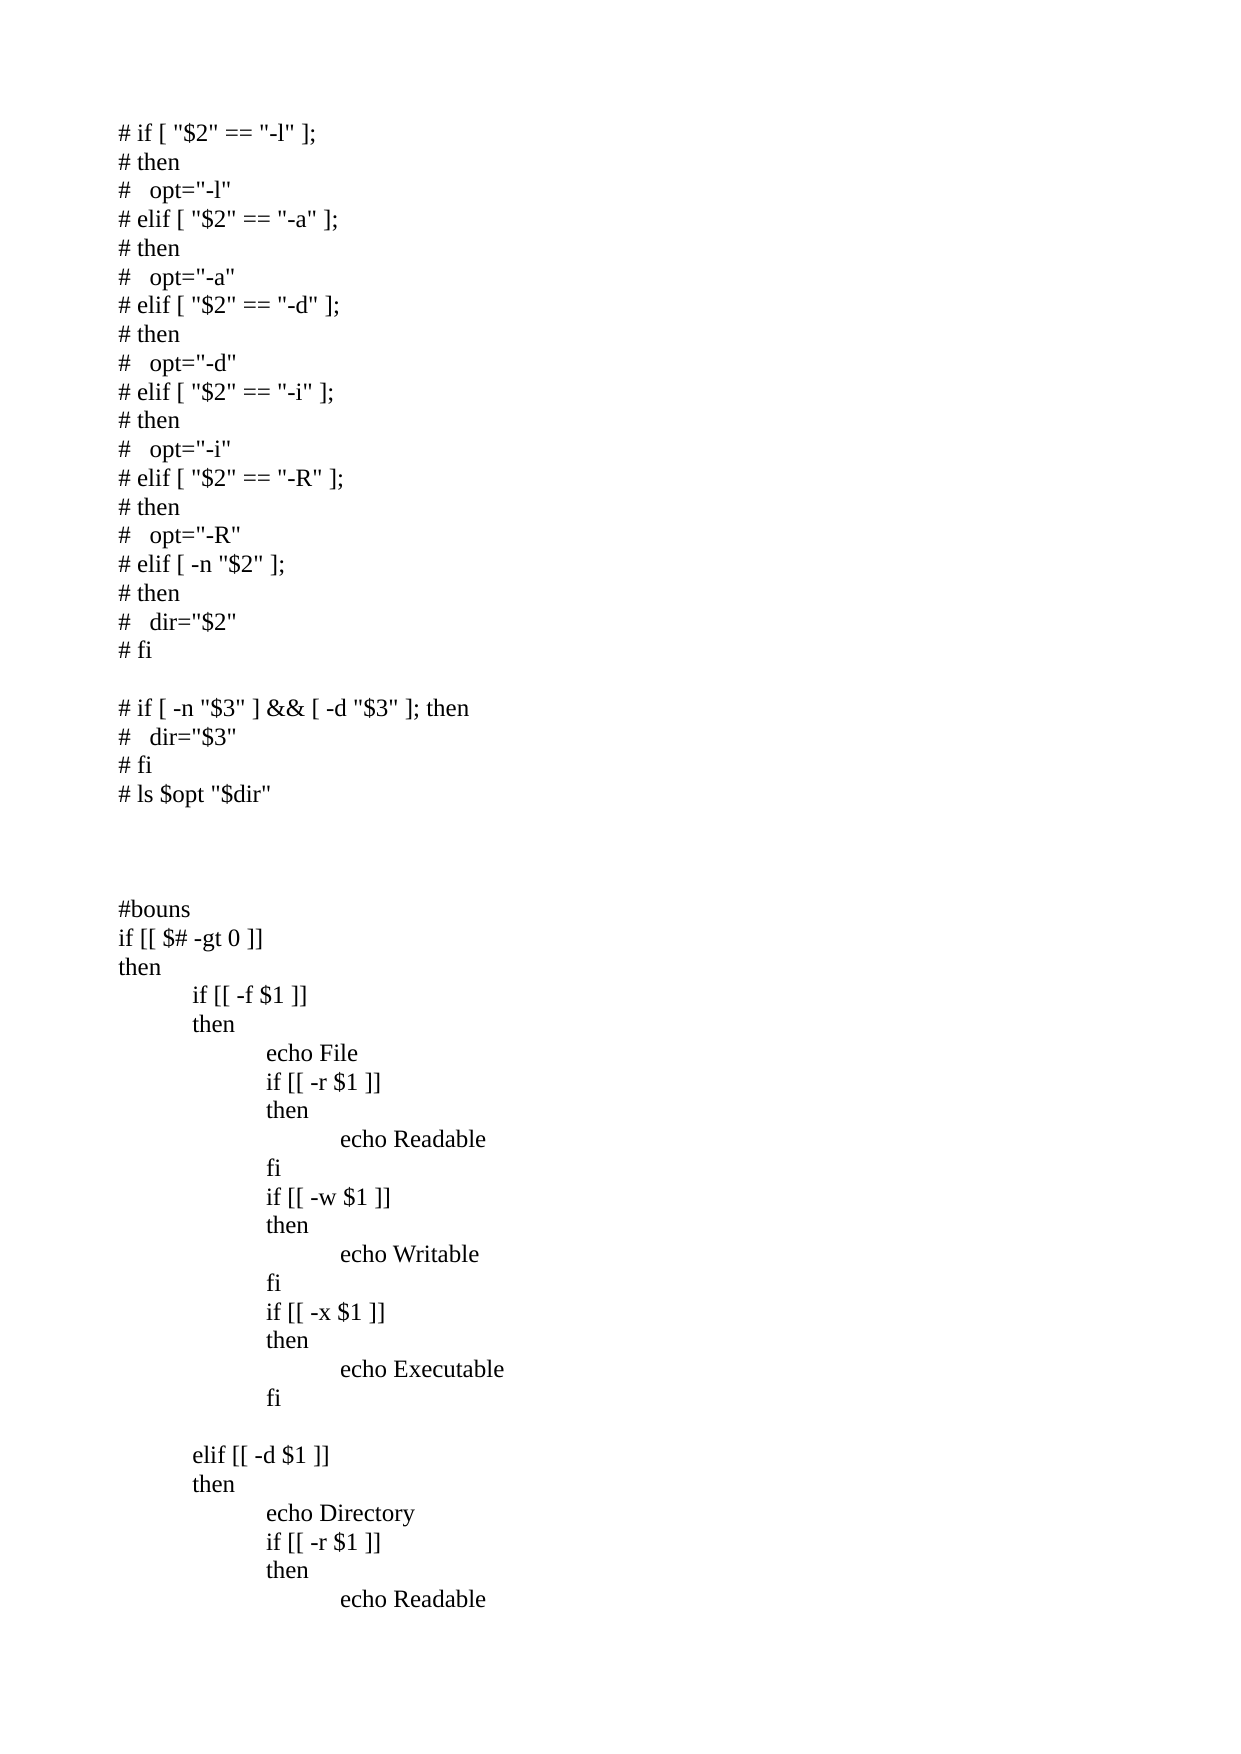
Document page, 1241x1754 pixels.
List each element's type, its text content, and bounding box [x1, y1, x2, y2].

text # if [ "$2" == "-l" ]; [118, 118, 1122, 147]
text # elif [ -n "$2" ]; [118, 549, 1122, 578]
text if [[ -x $1 ]] [118, 1297, 1122, 1326]
text # if [ -n "$3" ] && [ -d "$3" ]; then [118, 693, 1122, 722]
text then [118, 1469, 1122, 1498]
text echo Directory [118, 1498, 1122, 1527]
text if [[ -r $1 ]] [118, 1527, 1122, 1556]
text then [118, 1211, 1122, 1239]
text then [118, 952, 1122, 981]
text # dir="$2" [118, 607, 1122, 636]
text # opt="-i" [118, 434, 1122, 463]
text #bouns [118, 894, 1122, 923]
text # dir="$3" [118, 722, 1122, 751]
text fi [118, 1268, 1122, 1297]
text # elif [ "$2" == "-i" ]; [118, 377, 1122, 406]
text # elif [ "$2" == "-d" ]; [118, 291, 1122, 319]
text then [118, 1096, 1122, 1124]
text # elif [ "$2" == "-R" ]; [118, 463, 1122, 492]
text echo Readable [118, 1584, 1122, 1613]
text # opt="-a" [118, 262, 1122, 291]
text # opt="-R" [118, 521, 1122, 549]
text # elif [ "$2" == "-a" ]; [118, 204, 1122, 233]
text # then [118, 492, 1122, 521]
text if [[ -w $1 ]] [118, 1182, 1122, 1211]
text echo Executable [118, 1354, 1122, 1383]
text then [118, 1556, 1122, 1584]
text echo Readable [118, 1124, 1122, 1153]
text # fi [118, 751, 1122, 779]
text # opt="-l" [118, 176, 1122, 204]
text echo Writable [118, 1239, 1122, 1268]
text elif [[ -d $1 ]] [118, 1441, 1122, 1469]
text # then [118, 406, 1122, 434]
text # fi [118, 636, 1122, 664]
text # then [118, 147, 1122, 176]
text if [[ -r $1 ]] [118, 1067, 1122, 1096]
text then [118, 1009, 1122, 1038]
text if [[ -f $1 ]] [118, 981, 1122, 1009]
text fi [118, 1383, 1122, 1412]
text if [[ $# -gt 0 ]] [118, 923, 1122, 952]
text echo File [118, 1038, 1122, 1067]
text # then [118, 233, 1122, 262]
text then [118, 1326, 1122, 1354]
text # ls $opt "$dir" [118, 779, 1122, 808]
text # then [118, 319, 1122, 348]
text fi [118, 1153, 1122, 1182]
text # then [118, 578, 1122, 607]
text # opt="-d" [118, 348, 1122, 377]
